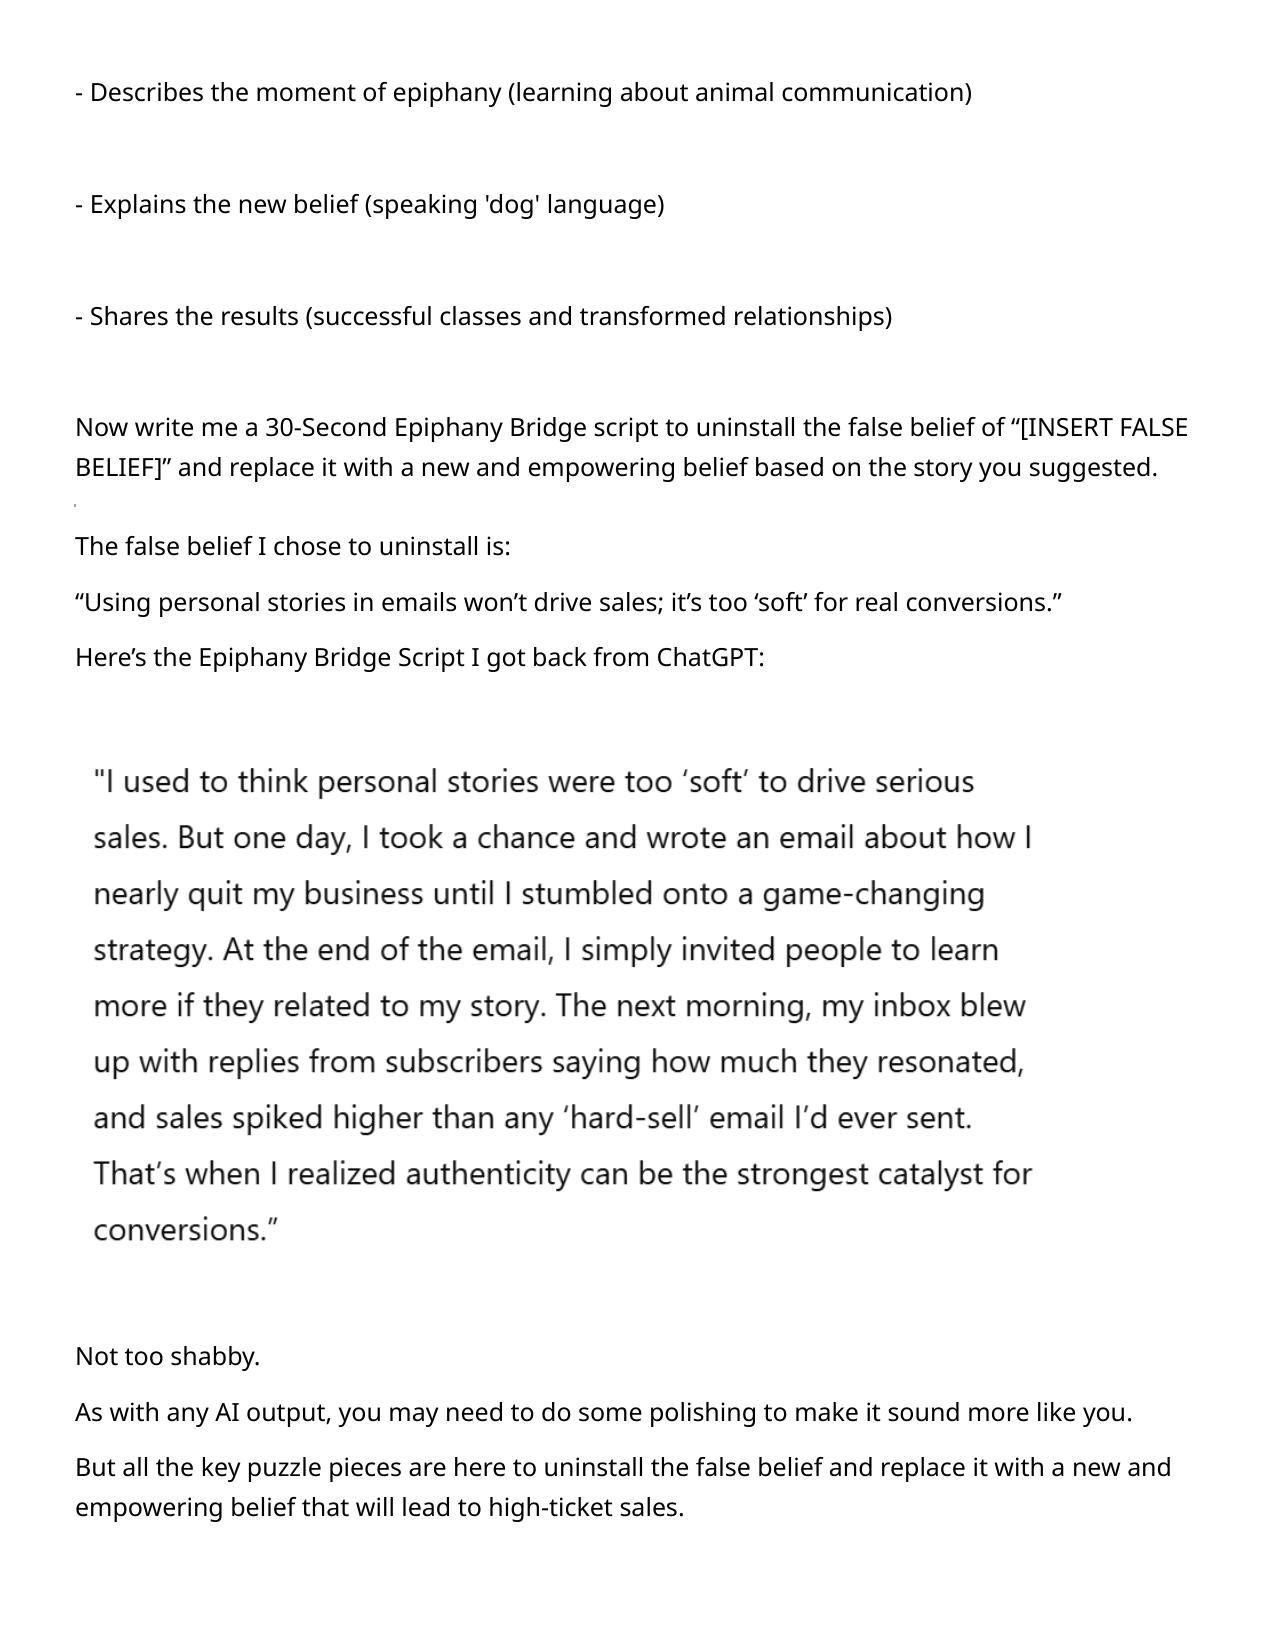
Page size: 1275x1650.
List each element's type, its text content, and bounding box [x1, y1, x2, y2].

text “Using personal stories in emails won’t drive sales; it’s too ‘soft’ for real conversions.” [75, 584, 1200, 618]
text Not too shabby. [75, 1338, 1200, 1372]
text Now write me a 30-Second Epiphany Bridge script to uninstall the false belief of “[INSERT FALSE BELIEF]” and replace it with a new and empowering belief based on the story you suggested. [75, 410, 1200, 483]
text - Shares the results (successful classes and transformed relationships) [75, 298, 1200, 332]
text As with any AI output, you may need to do some polishing to make it sound more like you. [75, 1394, 1200, 1428]
text But all the key puzzle pieces are here to uninstall the false belief and replace it with a new and empowering belief that will lead to high-ticket sales. [75, 1450, 1200, 1523]
text The false belief I chose to uninstall is: [75, 528, 1200, 562]
text - Explains the new belief (speaking 'dog' language) [75, 187, 1200, 221]
text - Describes the moment of epiphany (learning about animal communication) [75, 75, 1200, 109]
text Here’s the Epiphany Bridge Script I got back from ChatGPT: [75, 640, 1200, 674]
